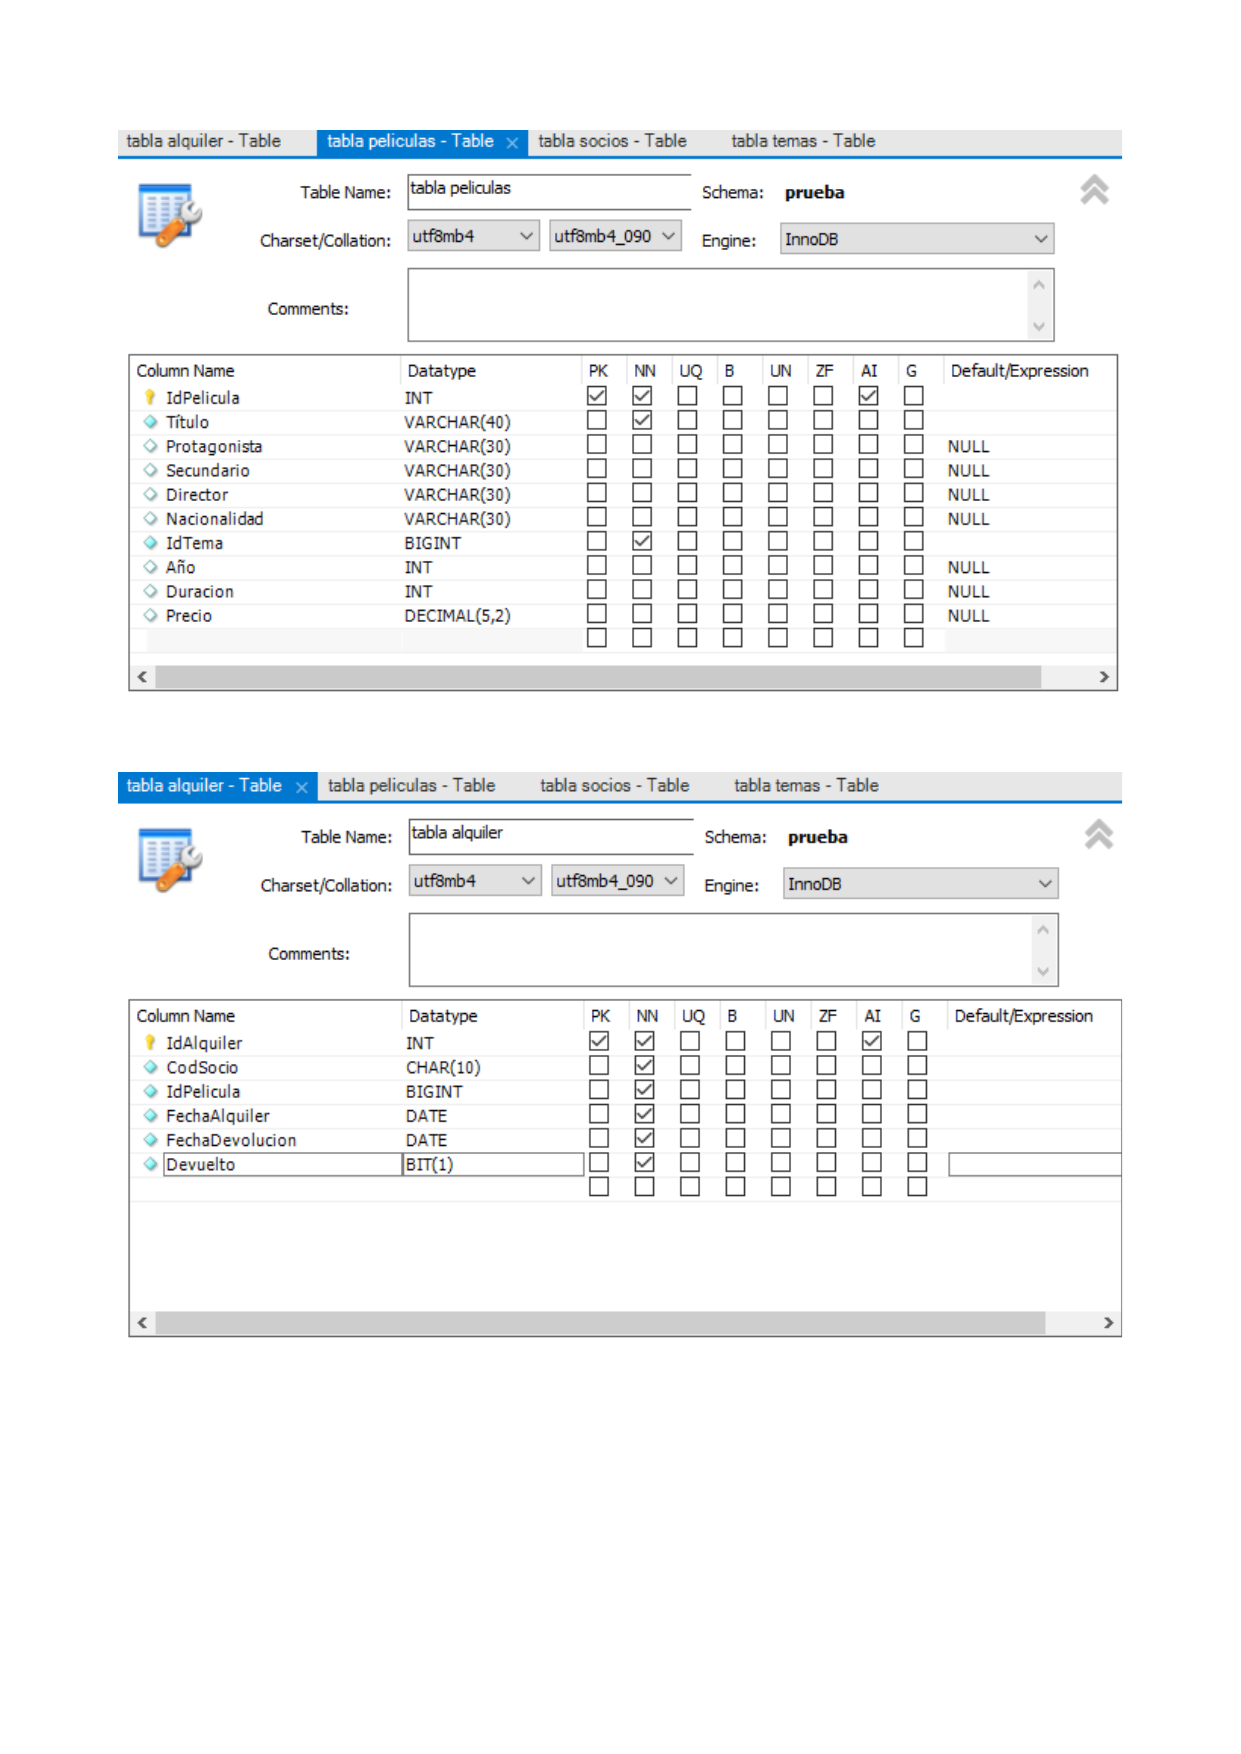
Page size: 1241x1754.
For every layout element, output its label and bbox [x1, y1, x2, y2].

picture [118, 772, 1123, 1339]
picture [118, 130, 1123, 693]
